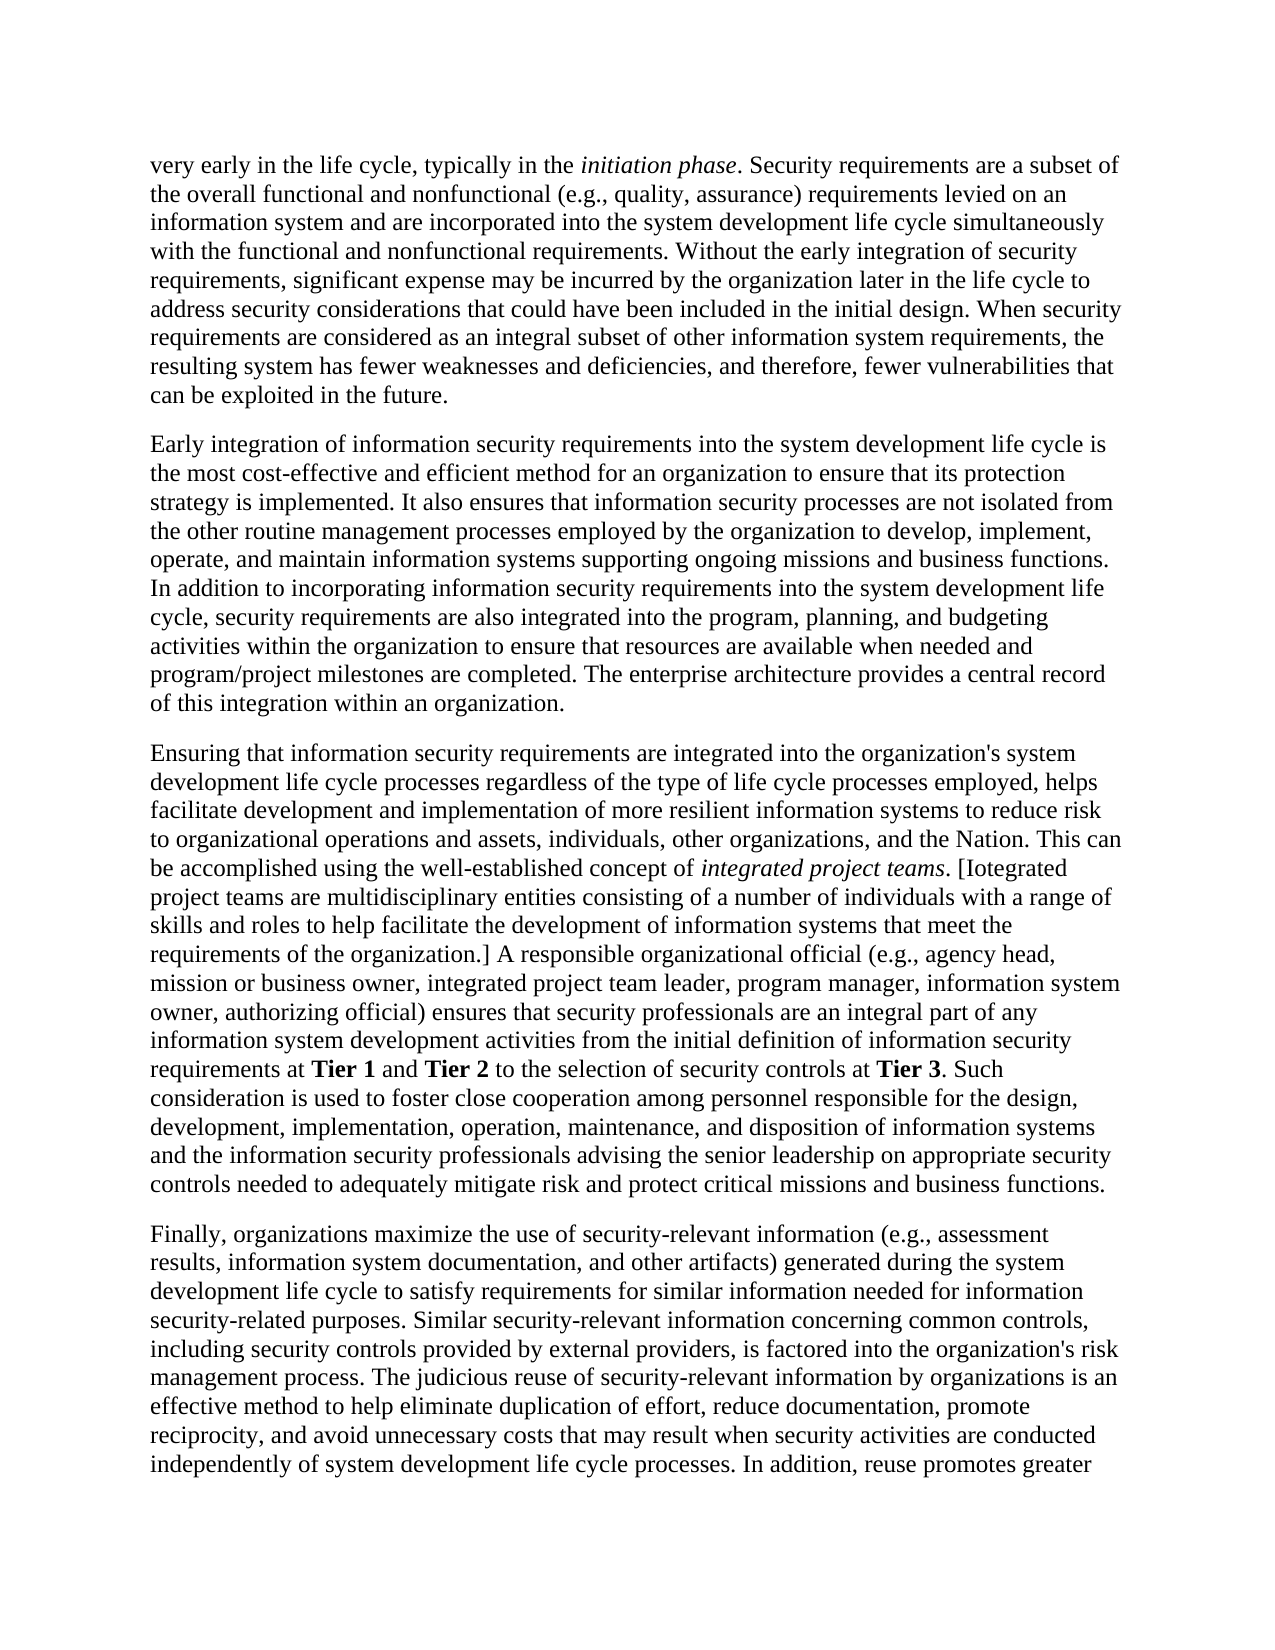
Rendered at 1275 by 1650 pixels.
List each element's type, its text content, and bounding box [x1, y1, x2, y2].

text very early in the life cycle, typically in the initiation phase. Security requirements are a subset of the overall functional and nonfunctional (e.g., quality, assurance) requirements levied on an information system and are incorporated into the system development life cycle simultaneously with the functional and nonfunctional requirements. Without the early integration of security requirements, significant expense may be incurred by the organization later in the life cycle to address security considerations that could have been included in the initial design. When security requirements are considered as an integral subset of other information system requirements, the resulting system has fewer weaknesses and deficiencies, and therefore, fewer vulnerabilities that can be exploited in the future. [150, 150, 1125, 409]
text Finally, organizations maximize the use of security-relevant information (e.g., assessment results, information system documentation, and other artifacts) generated during the system development life cycle to satisfy requirements for similar information needed for information security-related purposes. Similar security-relevant information concerning common controls, including security controls provided by external providers, is factored into the organization's risk management process. The judicious reuse of security-relevant information by organizations is an effective method to help eliminate duplication of effort, reduce documentation, promote reciprocity, and avoid unnecessary costs that may result when security activities are conducted independently of system development life cycle processes. In addition, reuse promotes greater [150, 1219, 1125, 1477]
text Ensuring that information security requirements are integrated into the organization's system development life cycle processes regardless of the type of life cycle processes employed, helps facilitate development and implementation of more resilient information systems to reduce risk to organizational operations and assets, individuals, other organizations, and the Nation. This can be accomplished using the well-established concept of integrated project teams. [Iotegrated project teams are multidisciplinary entities consisting of a number of individuals with a range of skills and roles to help facilitate the development of information systems that meet the requirements of the organization.] A responsible organizational official (e.g., agency head, mission or business owner, integrated project team leader, program manager, information system owner, authorizing official) ensures that security professionals are an integral part of any information system development activities from the initial definition of information security requirements at Tier 1 and Tier 2 to the selection of security controls at Tier 3. Such consideration is used to foster close cooperation among personnel responsible for the design, development, implementation, operation, maintenance, and disposition of information systems and the information security professionals advising the senior leadership on appropriate security controls needed to adequately mitigate risk and protect critical missions and business functions. [150, 738, 1125, 1198]
text Early integration of information security requirements into the system development life cycle is the most cost-effective and efficient method for an organization to ensure that its protection strategy is implemented. It also ensures that information security processes are not isolated from the other routine management processes employed by the organization to develop, implement, operate, and maintain information systems supporting ongoing missions and business functions. In addition to incorporating information security requirements into the system development life cycle, security requirements are also integrated into the program, planning, and budgeting activities within the organization to ensure that resources are available when needed and program/project milestones are completed. The enterprise architecture provides a central record of this integration within an organization. [150, 429, 1125, 717]
